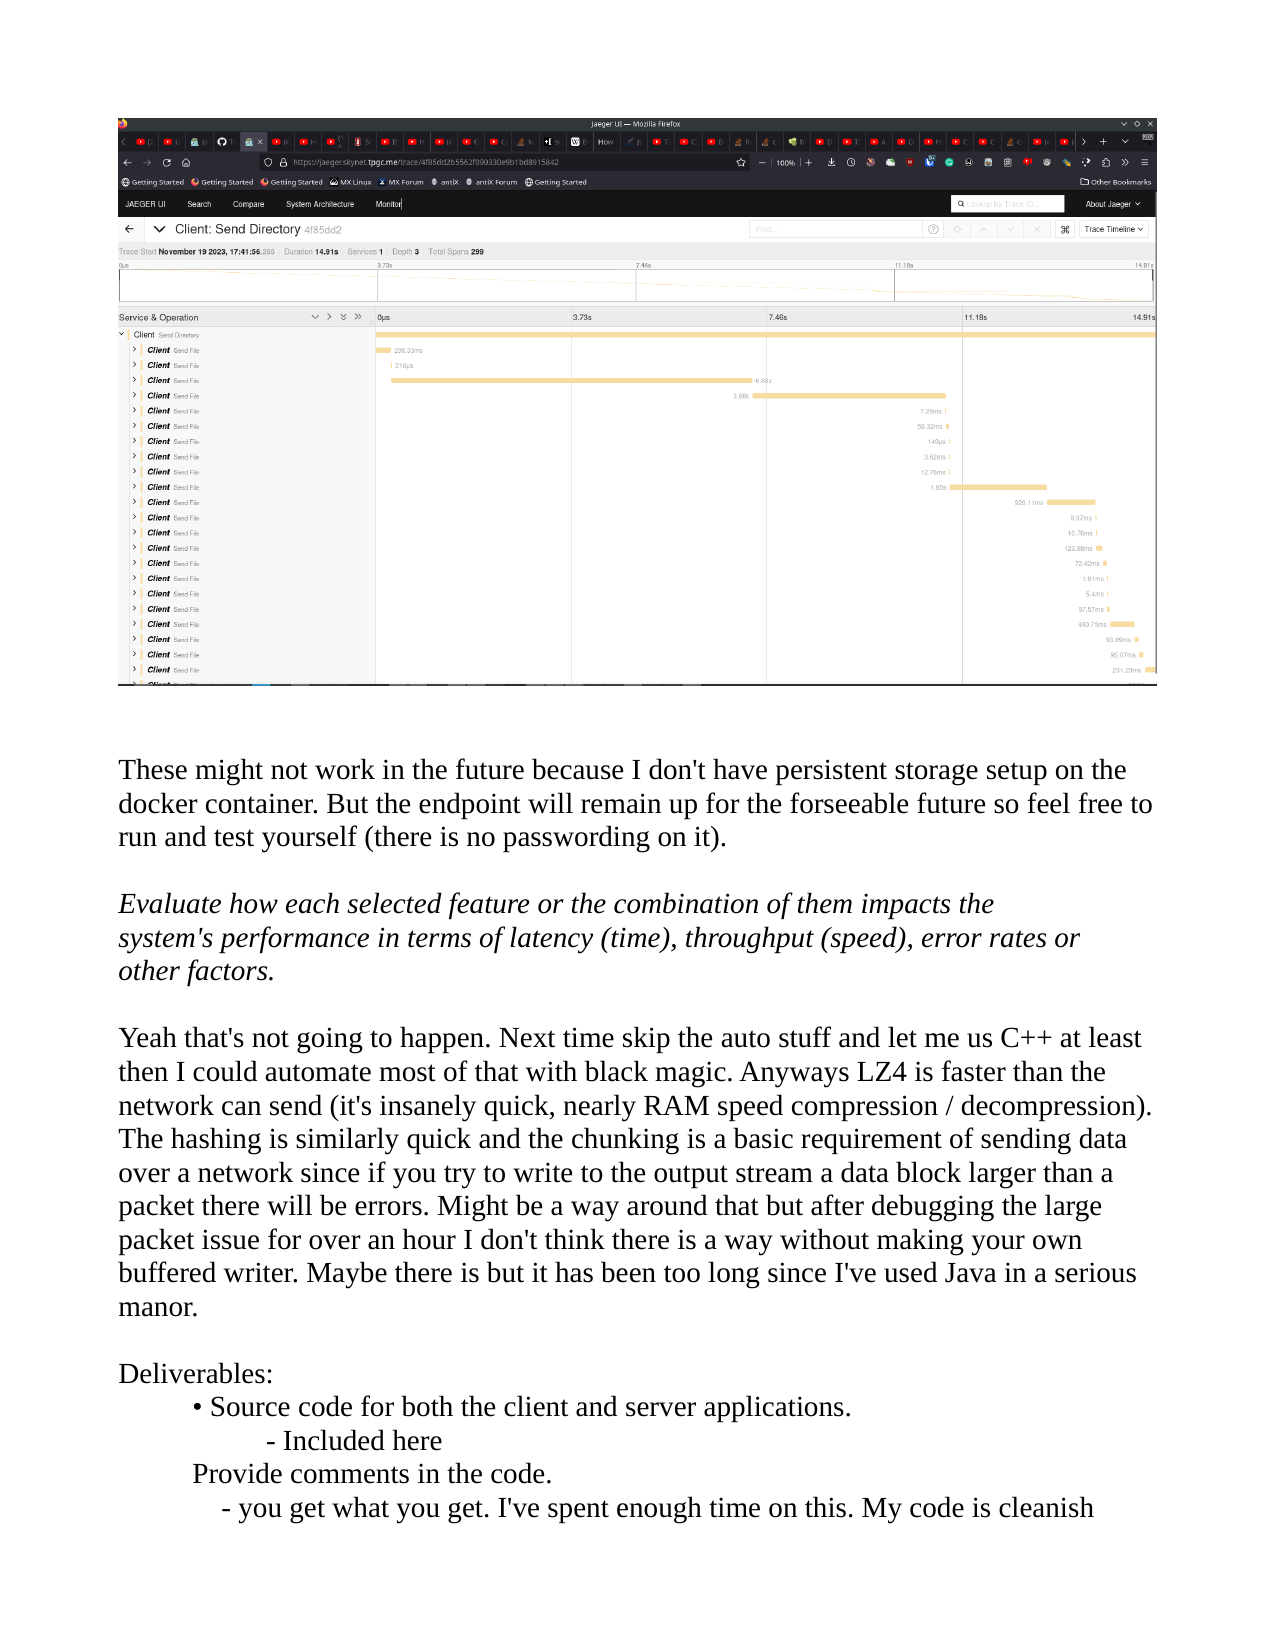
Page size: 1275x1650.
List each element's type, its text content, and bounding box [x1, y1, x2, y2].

text These might not work in the future because I don't have persistent storage setup on the docker container. But the endpoint will remain up for the forseeable future so feel free to run and test yourself (there is no passwording on it). [118, 752, 1157, 853]
text system's performance in terms of latency (time), throughput (speed), error rates or [118, 920, 1157, 953]
picture [118, 118, 1157, 686]
text Yeah that's not going to happen. Next time skip the auto stuff and let me us C++ at least then I could automate most of that with black magic. Anyways LZ4 is faster than the network can send (it's insanely quick, nearly RAM speed compression / decompression). The hashing is similarly quick and the chunking is a basic requirement of sending data over a network since if you try to write to the output stream a data block larger than a packet there will be errors. Might be a way around that but after debugging the large packet issue for over an hour I don't think there is a way without making your own buffered writer. Maybe there is but it has been too long since I've used Java in a serious manor. [118, 1021, 1157, 1322]
text Evaluate how each selected feature or the combination of them impacts the [118, 886, 1157, 920]
text Deliverables: [118, 1356, 1157, 1389]
text - you get what you get. I've spent enough time on this. My code is cleanish [118, 1490, 1157, 1524]
text • Source code for both the client and server applications. [118, 1389, 1157, 1423]
text - Included here [118, 1423, 1157, 1457]
text Provide comments in the code. [118, 1457, 1157, 1490]
text other factors. [118, 953, 1157, 987]
